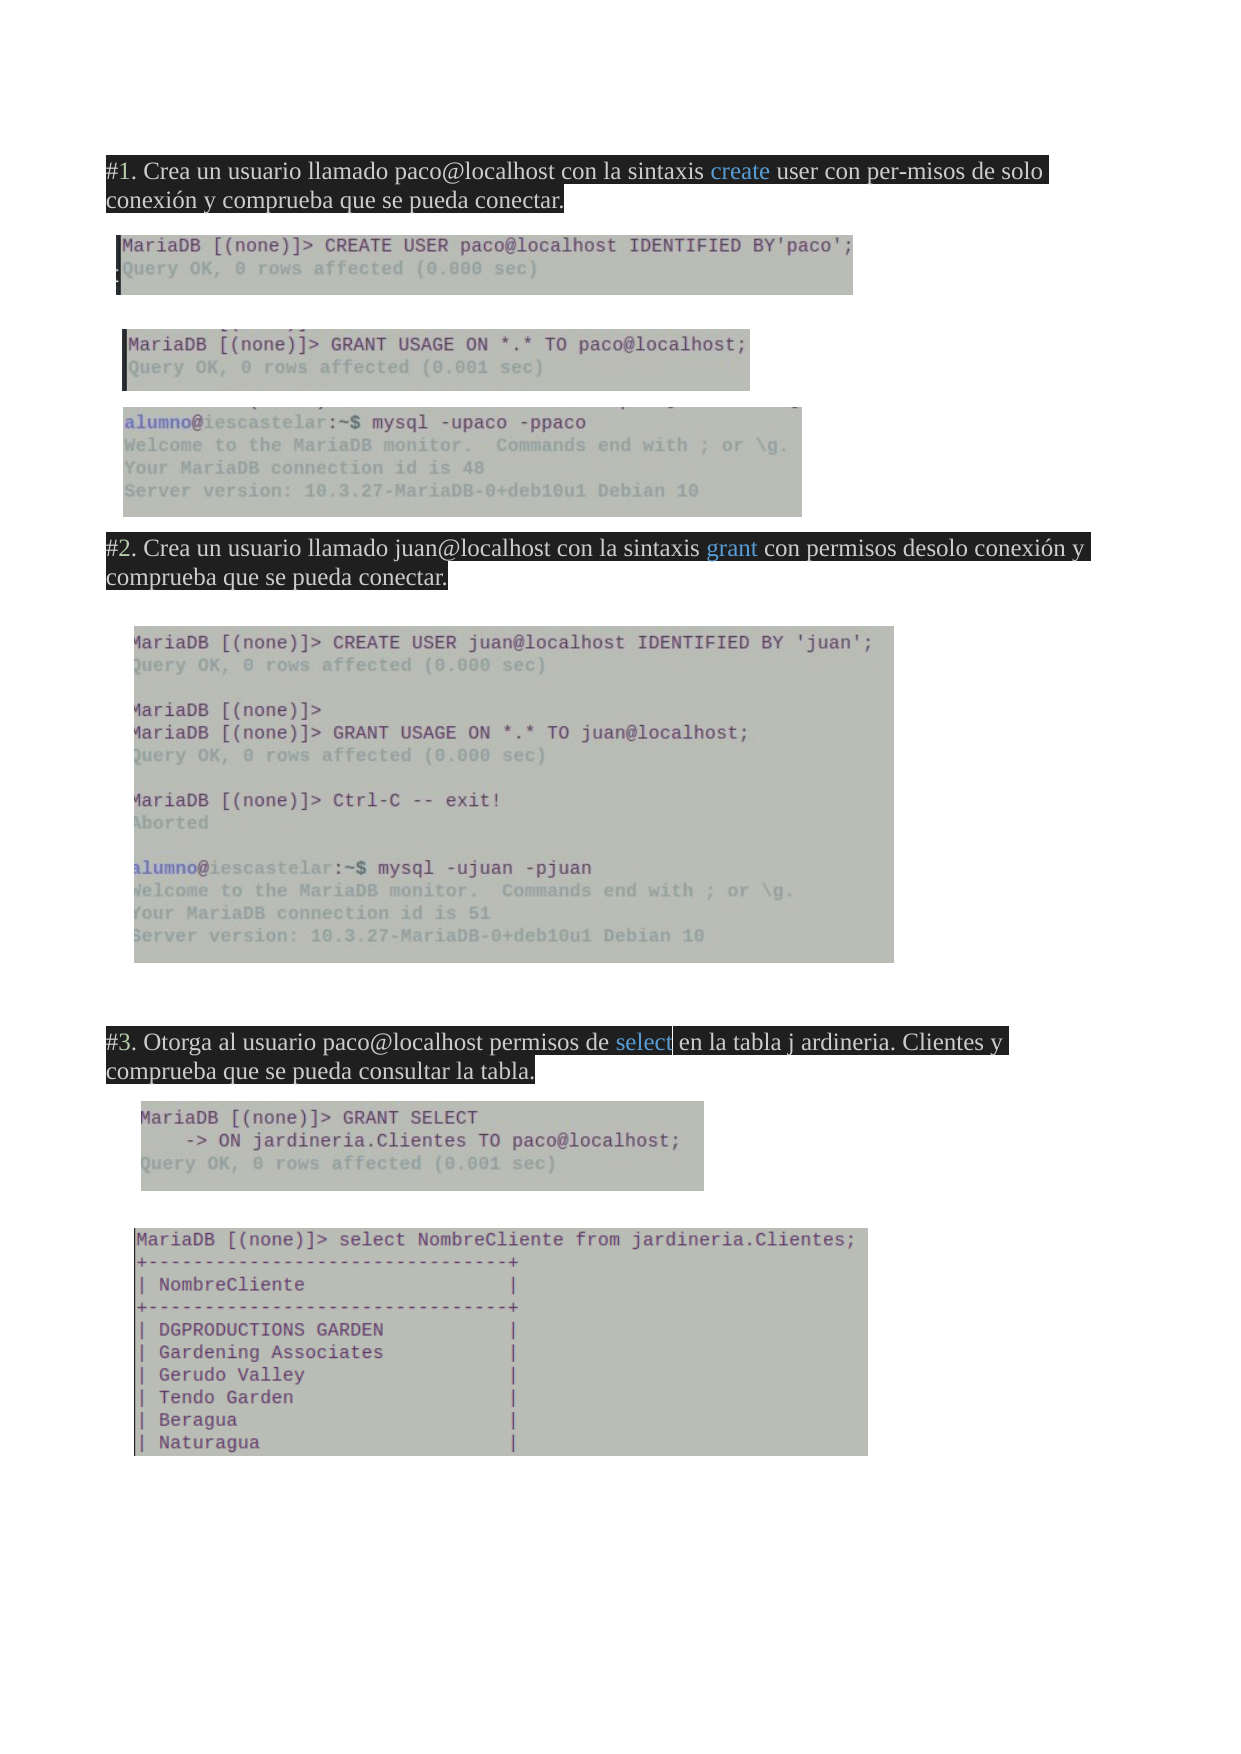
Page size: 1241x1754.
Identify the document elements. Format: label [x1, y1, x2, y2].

picture [141, 1101, 704, 1191]
picture [116, 235, 853, 295]
picture [134, 626, 894, 963]
picture [123, 407, 802, 517]
picture [122, 329, 750, 391]
picture [134, 1228, 868, 1456]
